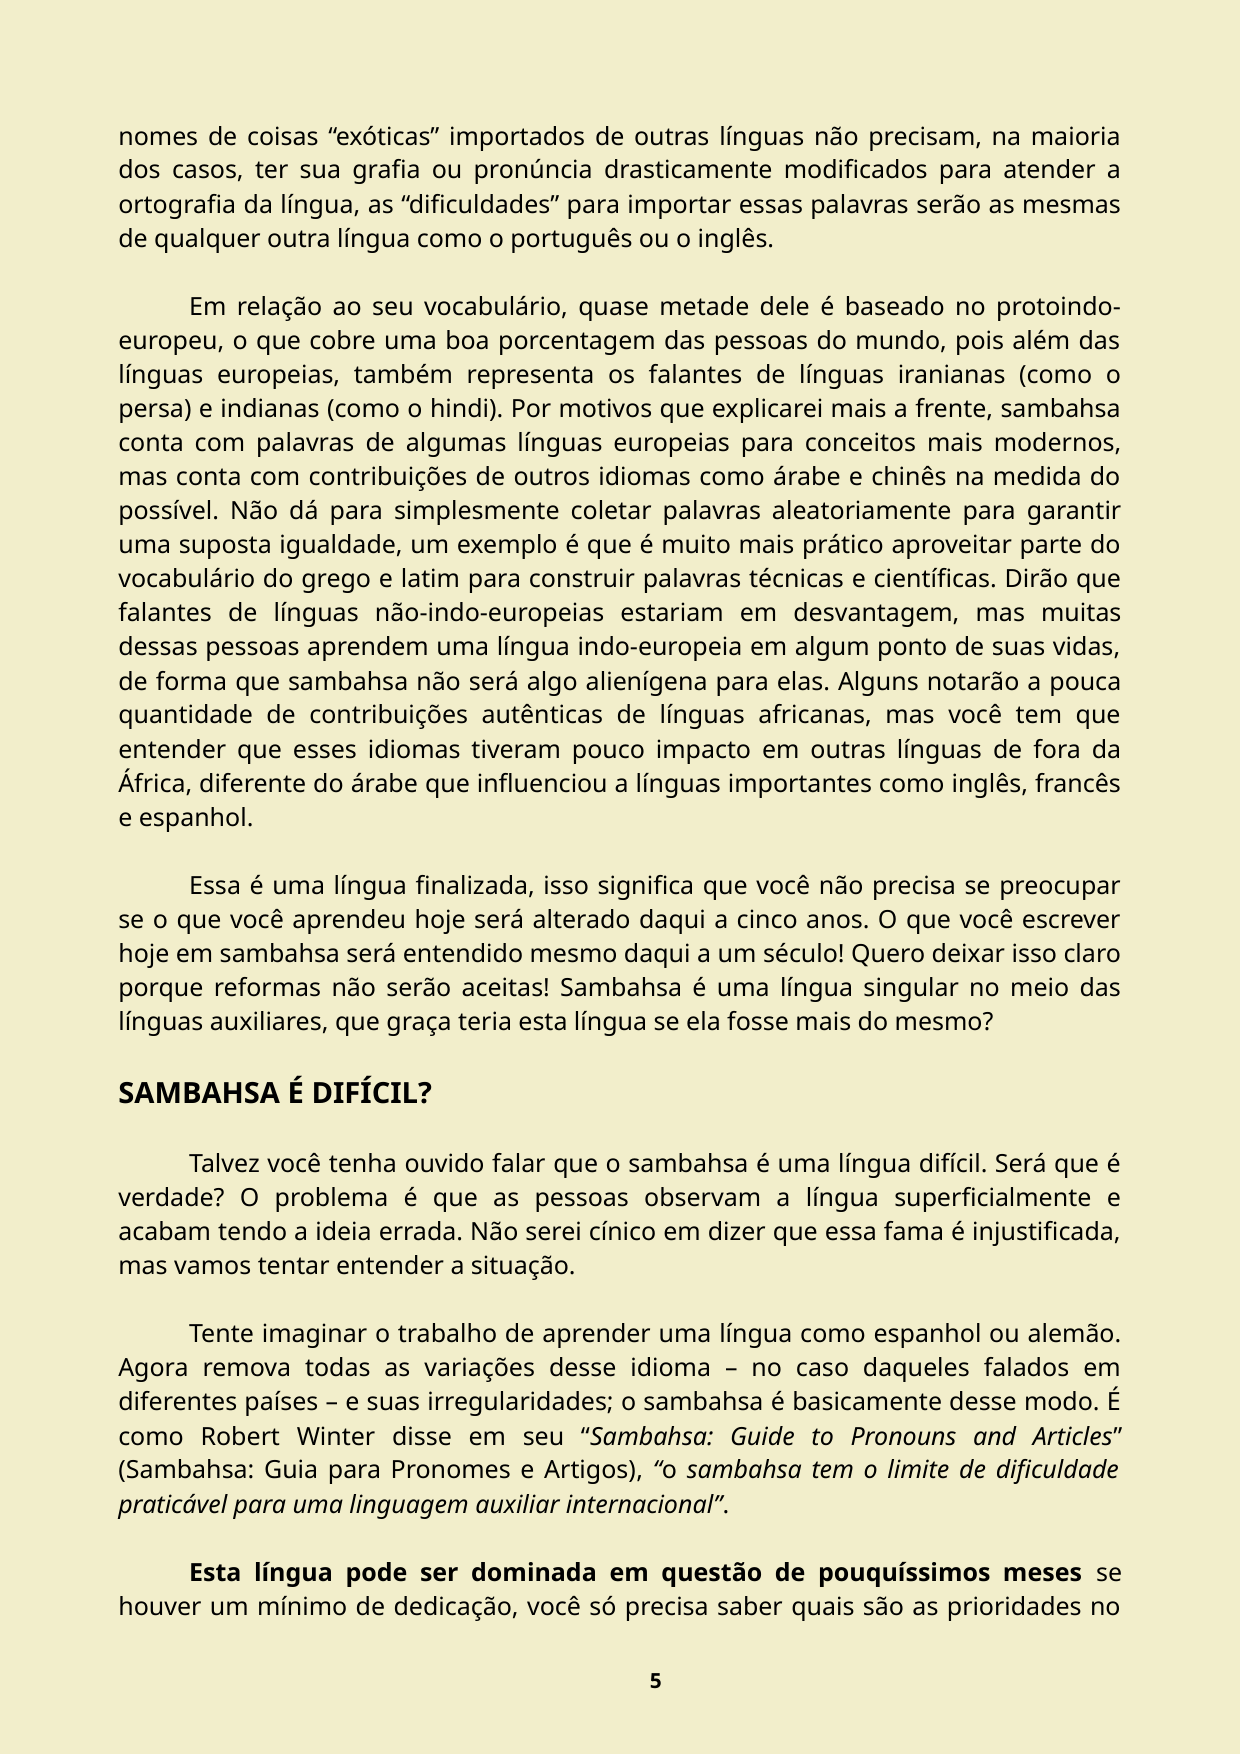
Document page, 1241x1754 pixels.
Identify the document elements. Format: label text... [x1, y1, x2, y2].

text Talvez você tenha ouvido falar que o sambahsa é uma língua difícil. Será que é verdade? O problema é que as pessoas observam a língua superficialmente e acabam tendo a ideia errada. Não serei cínico em dizer que essa fama é injustificada, mas vamos tentar entender a situação. [118, 1146, 1122, 1282]
text Essa é uma língua finalizada, isso significa que você não precisa se preocupar se o que você aprendeu hoje será alterado daqui a cinco anos. O que você escrever hoje em sambahsa será entendido mesmo daqui a um século! Quero deixar isso claro porque reformas não serão aceitas! Sambahsa é uma língua singular no meio das línguas auxiliares, que graça teria esta língua se ela fosse mais do mesmo? [118, 867, 1122, 1038]
subtitle SAMBAHSA É DIFÍCIL? [118, 1072, 1122, 1112]
text Tente imaginar o trabalho de aprender uma língua como espanhol ou alemão. Agora remova todas as variações desse idioma – no caso daqueles falados em diferentes países – e suas irregularidades; o sambahsa é basicamente desse modo. É como Robert Winter disse em seu “Sambahsa: Guide to Pronouns and Articles” (Sambahsa: Guia para Pronomes e Artigos), “o sambahsa tem o limite de dificuldade praticável para uma linguagem auxiliar internacional”. [118, 1316, 1122, 1520]
text Esta língua pode ser dominada em questão de pouquíssimos meses se houver um mínimo de dedicação, você só precisa saber quais são as prioridades no [118, 1554, 1122, 1622]
text nomes de coisas “exóticas” importados de outras línguas não precisam, na maioria dos casos, ter sua grafia ou pronúncia drasticamente modificados para atender a ortografia da língua, as “dificuldades” para importar essas palavras serão as mesmas de qualquer outra língua como o português ou o inglês. [118, 118, 1122, 254]
text Em relação ao seu vocabulário, quase metade dele é baseado no protoindo-europeu, o que cobre uma boa porcentagem das pessoas do mundo, pois além das línguas europeias, também representa os falantes de línguas iranianas (como o persa) e indianas (como o hindi). Por motivos que explicarei mais a frente, sambahsa conta com palavras de algumas línguas europeias para conceitos mais modernos, mas conta com contribuições de outros idiomas como árabe e chinês na medida do possível. Não dá para simplesmente coletar palavras aleatoriamente para garantir uma suposta igualdade, um exemplo é que é muito mais prático aproveitar parte do vocabulário do grego e latim para construir palavras técnicas e científicas. Dirão que falantes de línguas não-indo-europeias estariam em desvantagem, mas muitas dessas pessoas aprendem uma língua indo-europeia em algum ponto de suas vidas, de forma que sambahsa não será algo alienígena para elas. Alguns notarão a pouca quantidade de contribuições autênticas de línguas africanas, mas você tem que entender que esses idiomas tiveram pouco impacto em outras línguas de fora da África, diferente do árabe que influenciou a línguas importantes como inglês, francês e espanhol. [118, 288, 1122, 833]
